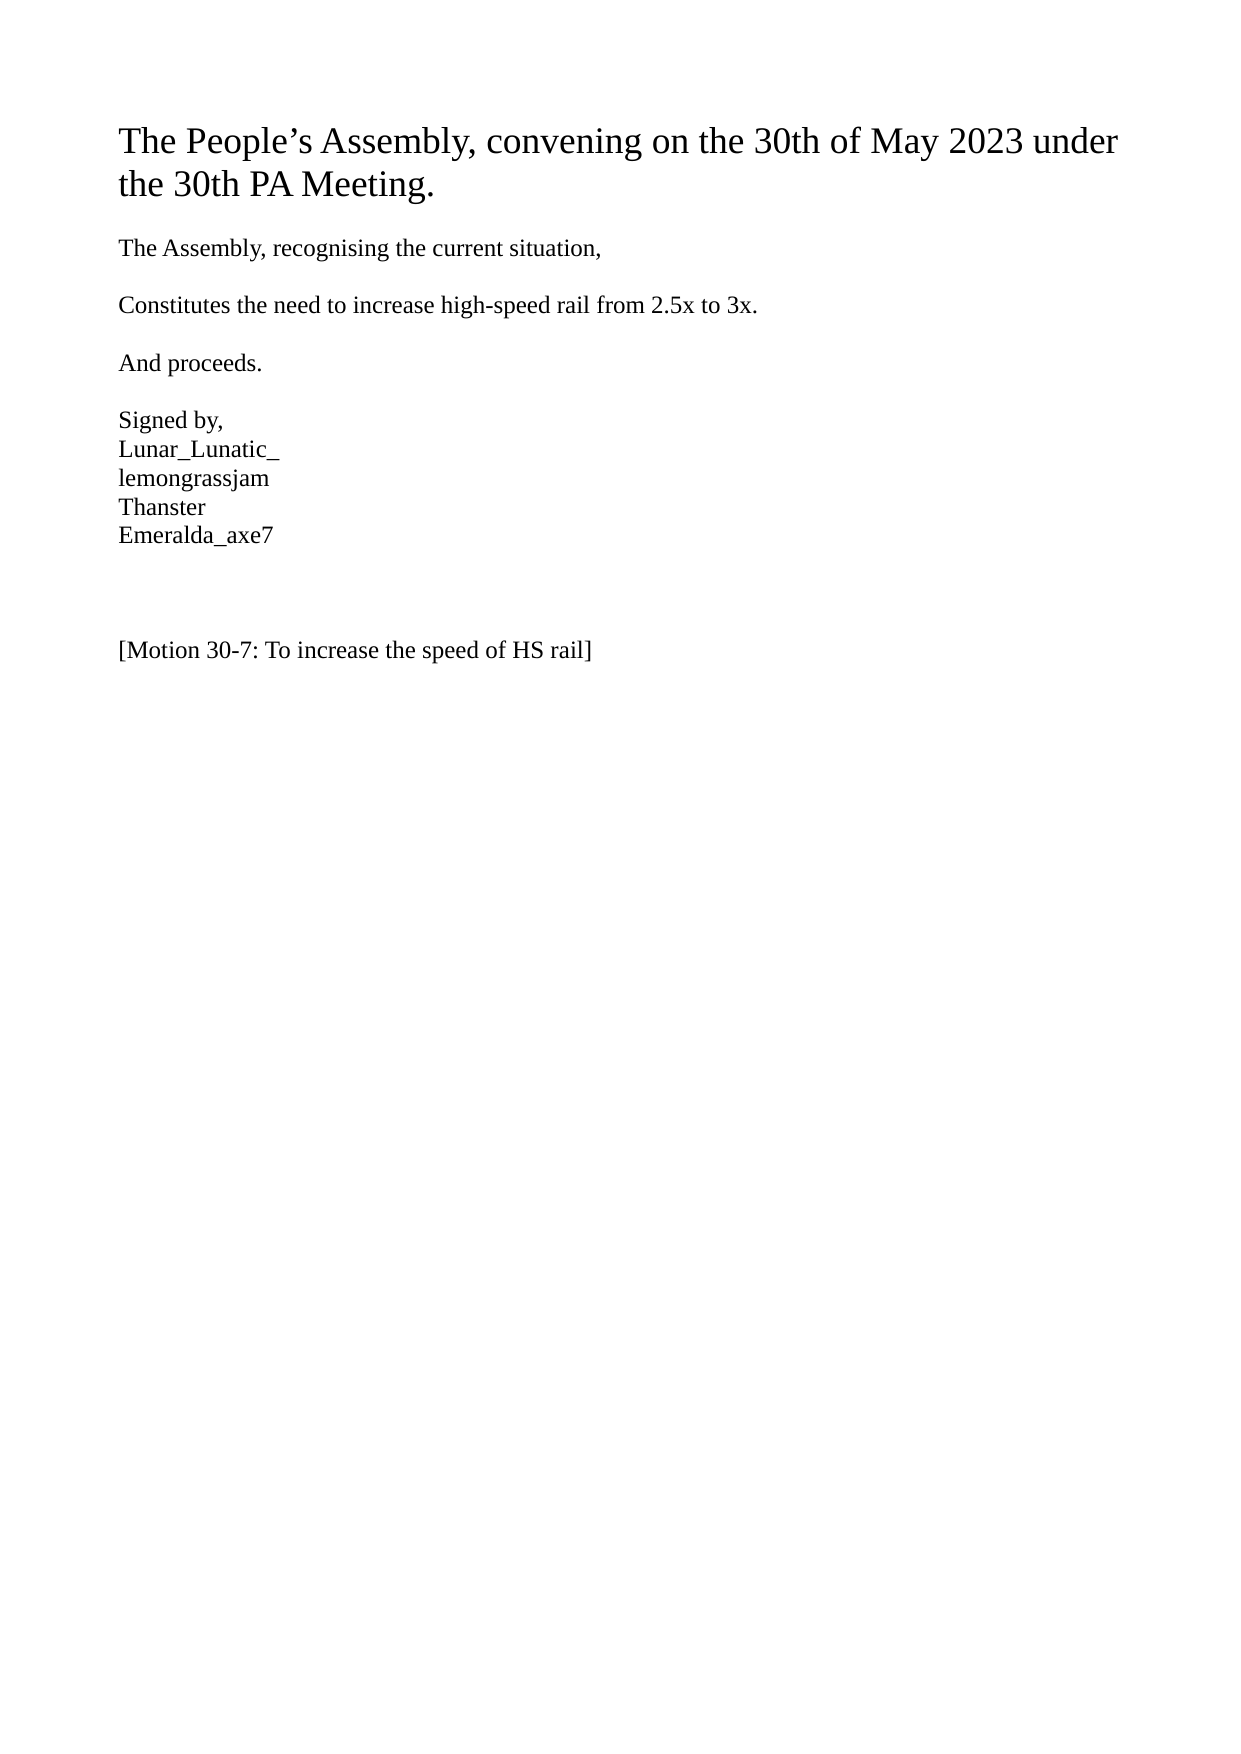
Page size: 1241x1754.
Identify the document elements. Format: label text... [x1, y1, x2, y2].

text [Motion 30-7: To increase the speed of HS rail] [118, 636, 1122, 664]
text The Assembly, recognising the current situation, [118, 233, 1122, 262]
text lemongrassjam [118, 463, 1122, 492]
text Thanster [118, 492, 1122, 521]
text Emeralda_axe7 [118, 521, 1122, 549]
text The People’s Assembly, convening on the 30th of May 2023 under the 30th PA Meeting. [118, 118, 1122, 204]
text Lunar_Lunatic_ [118, 434, 1122, 463]
text Constitutes the need to increase high-speed rail from 2.5x to 3x. [118, 291, 1122, 319]
text And proceeds. [118, 348, 1122, 377]
text Signed by, [118, 406, 1122, 434]
